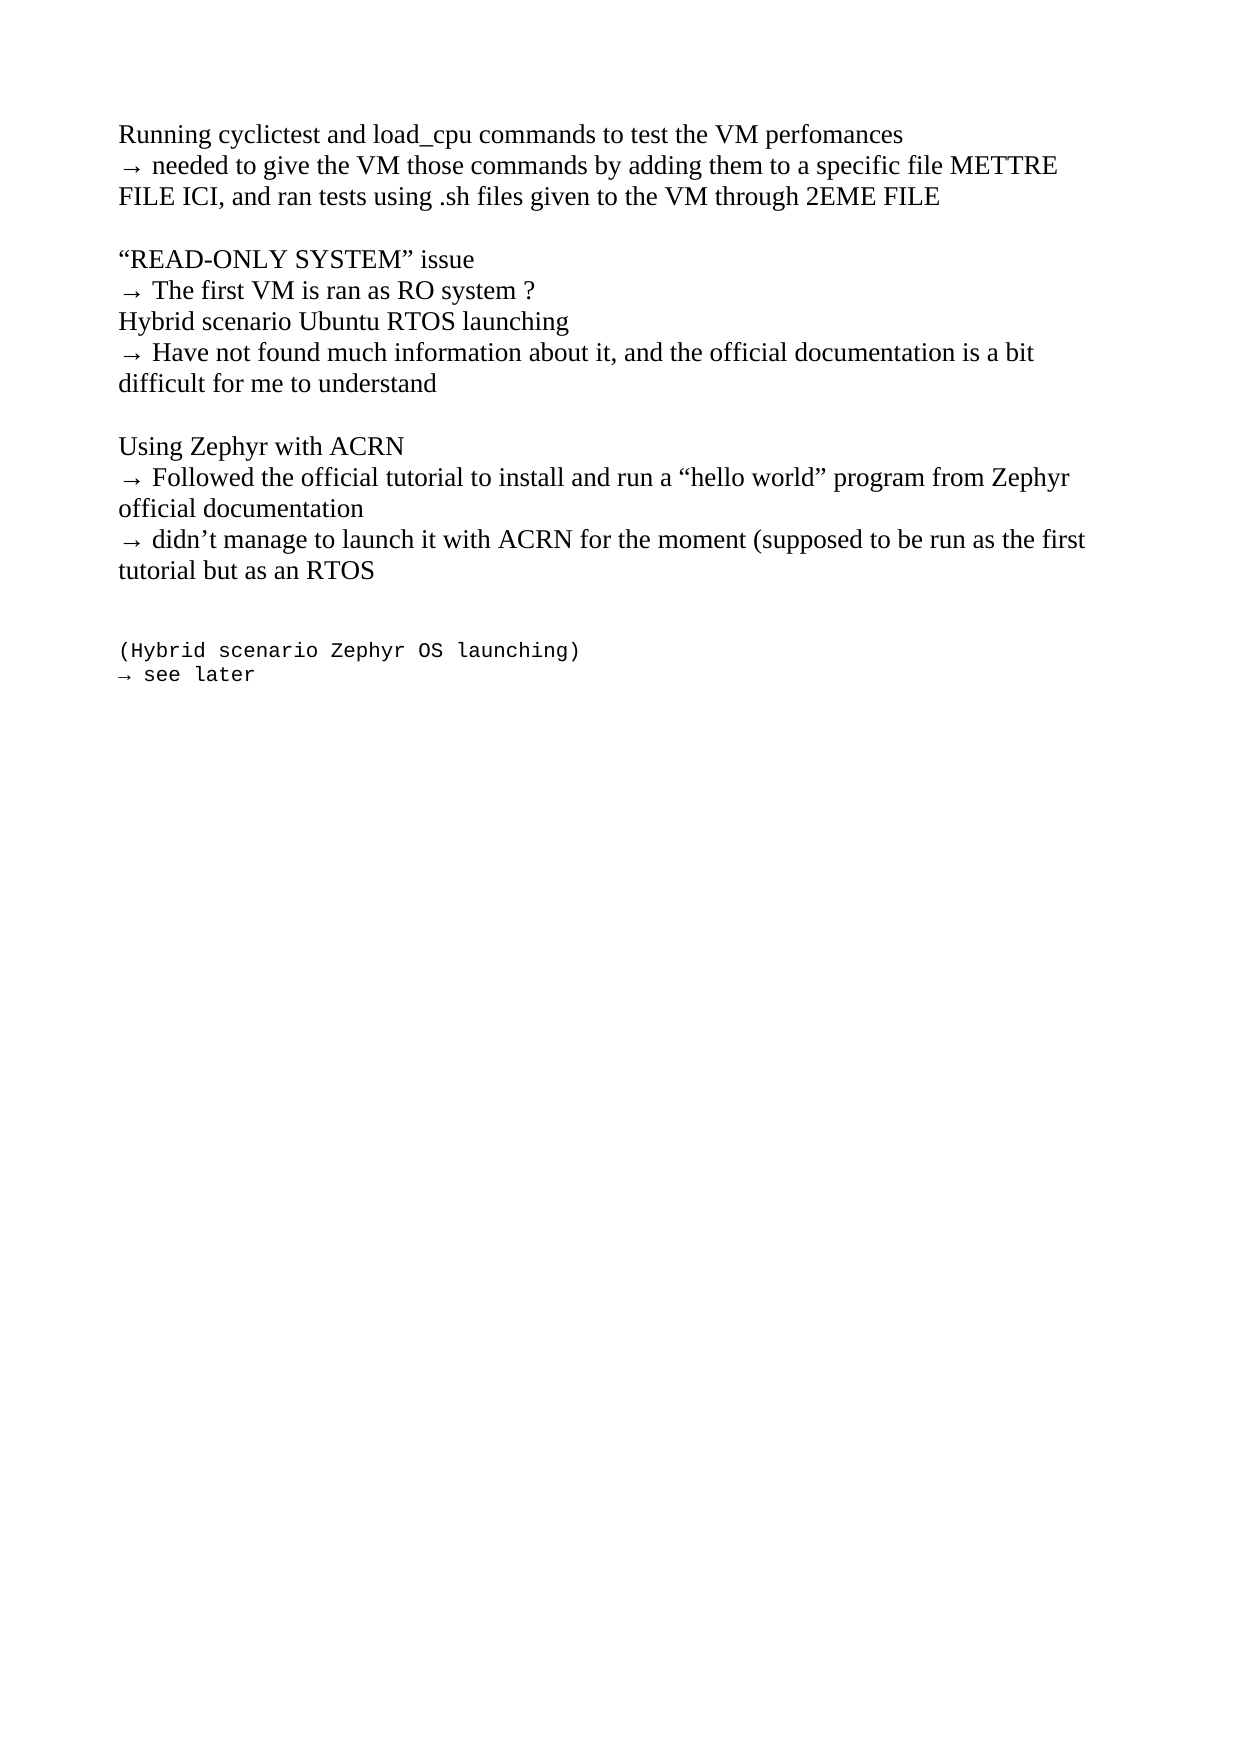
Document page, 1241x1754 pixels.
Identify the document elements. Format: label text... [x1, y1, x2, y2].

text → needed to give the VM those commands by adding them to a specific file METTRE FILE ICI, and ran tests using .sh files given to the VM through 2EME FILE [118, 149, 1122, 212]
text → Followed the official tutorial to install and run a “hello world” program from Zephyr official documentation [118, 461, 1122, 523]
text → The first VM is ran as RO system ? [118, 274, 1122, 305]
text → didn’t manage to launch it with ACRN for the moment (supposed to be run as the first tutorial but as an RTOS [118, 523, 1122, 585]
text Using Zephyr with ACRN [118, 429, 1122, 461]
text Running cyclictest and load_cpu commands to test the VM perfomances [118, 118, 1122, 149]
text Hybrid scenario Ubuntu RTOS launching [118, 305, 1122, 336]
text → see later [118, 664, 1122, 711]
text (Hybrid scenario Zephyr OS launching) [118, 616, 1122, 664]
text “READ-ONLY SYSTEM” issue [118, 243, 1122, 274]
text → Have not found much information about it, and the official documentation is a bit difficult for me to understand [118, 336, 1122, 398]
